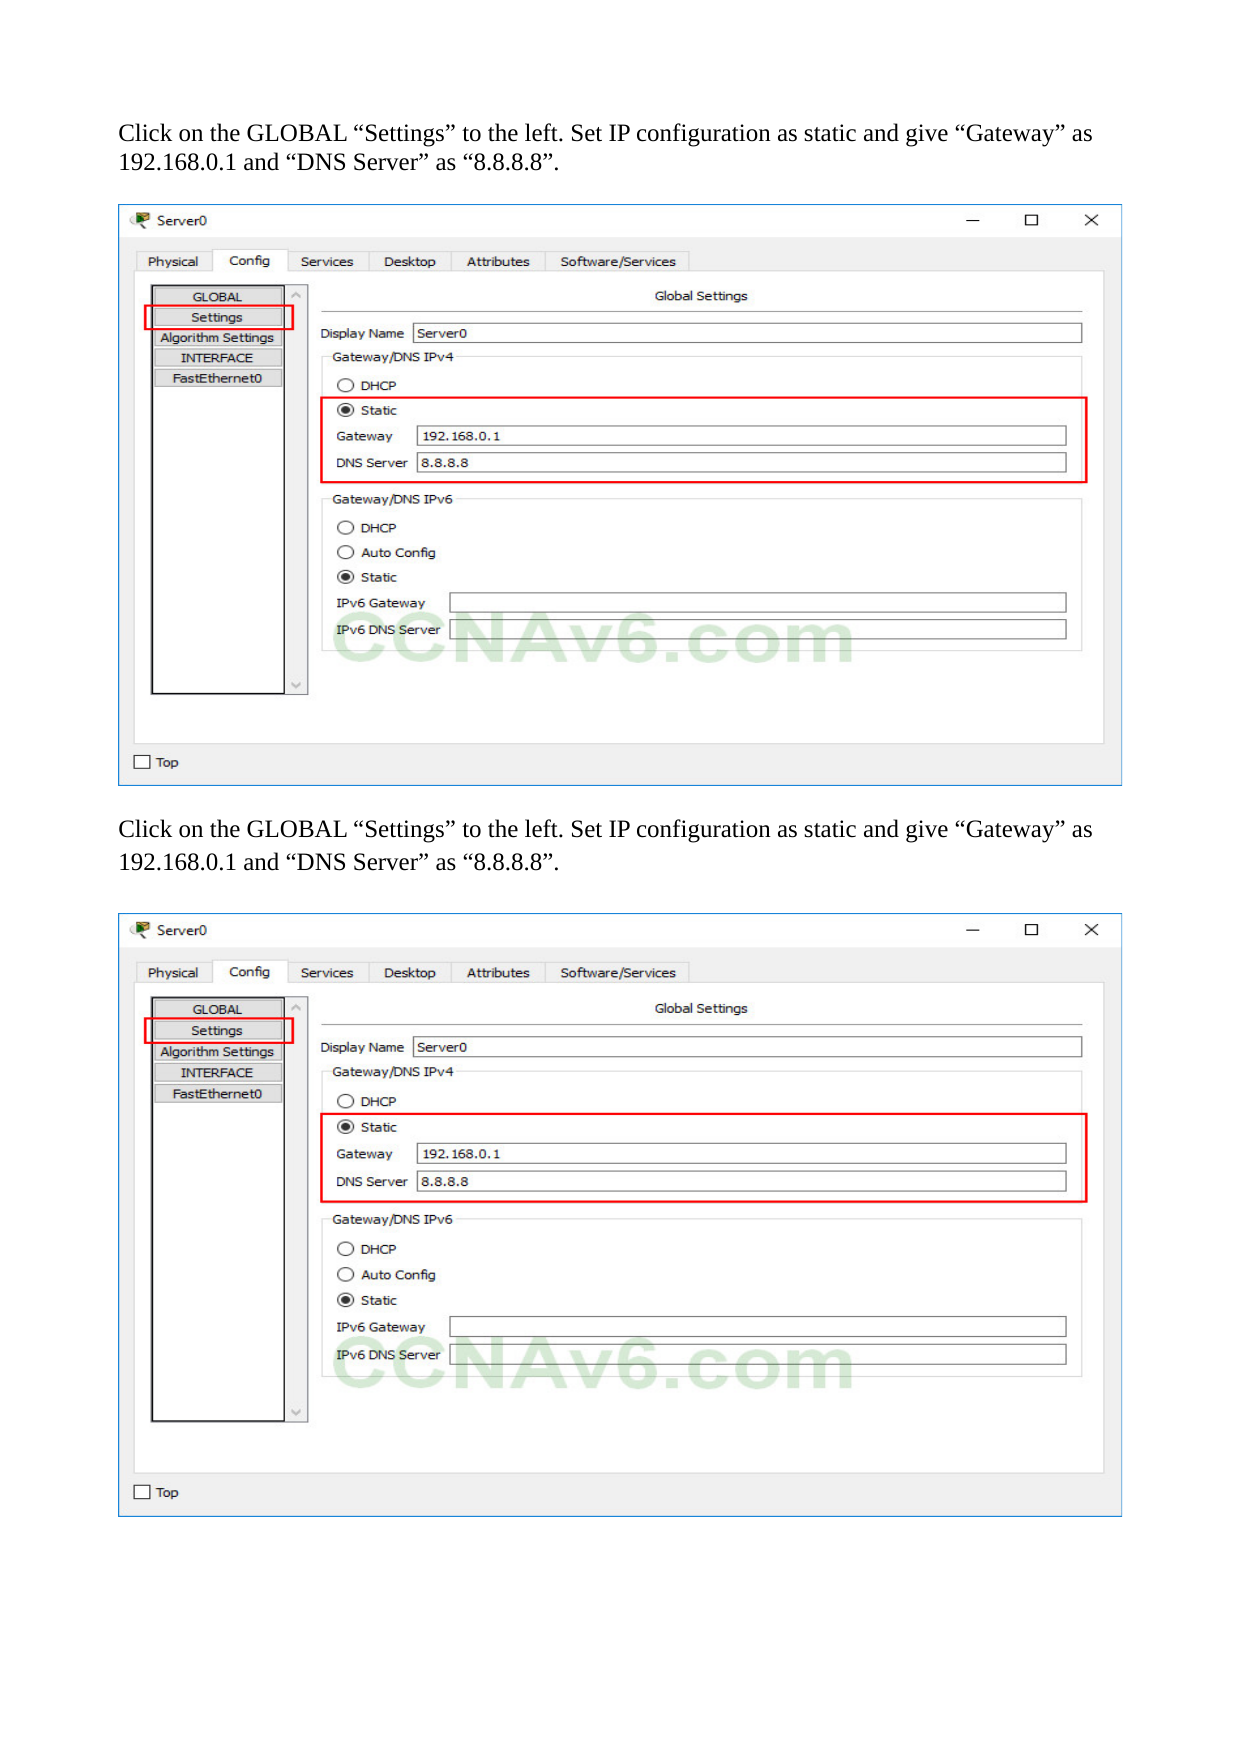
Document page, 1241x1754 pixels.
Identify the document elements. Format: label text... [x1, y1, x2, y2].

text Click on the GLOBAL “Settings” to the left. Set IP configuration as static and give “Gateway” as 192.168.0.1 and “DNS Server” as “8.8.8.8”. [118, 814, 1122, 876]
text Click on the GLOBAL “Settings” to the left. Set IP configuration as static and give “Gateway” as 192.168.0.1 and “DNS Server” as “8.8.8.8”. [118, 118, 1122, 176]
picture [118, 204, 1123, 786]
picture [118, 913, 1123, 1517]
